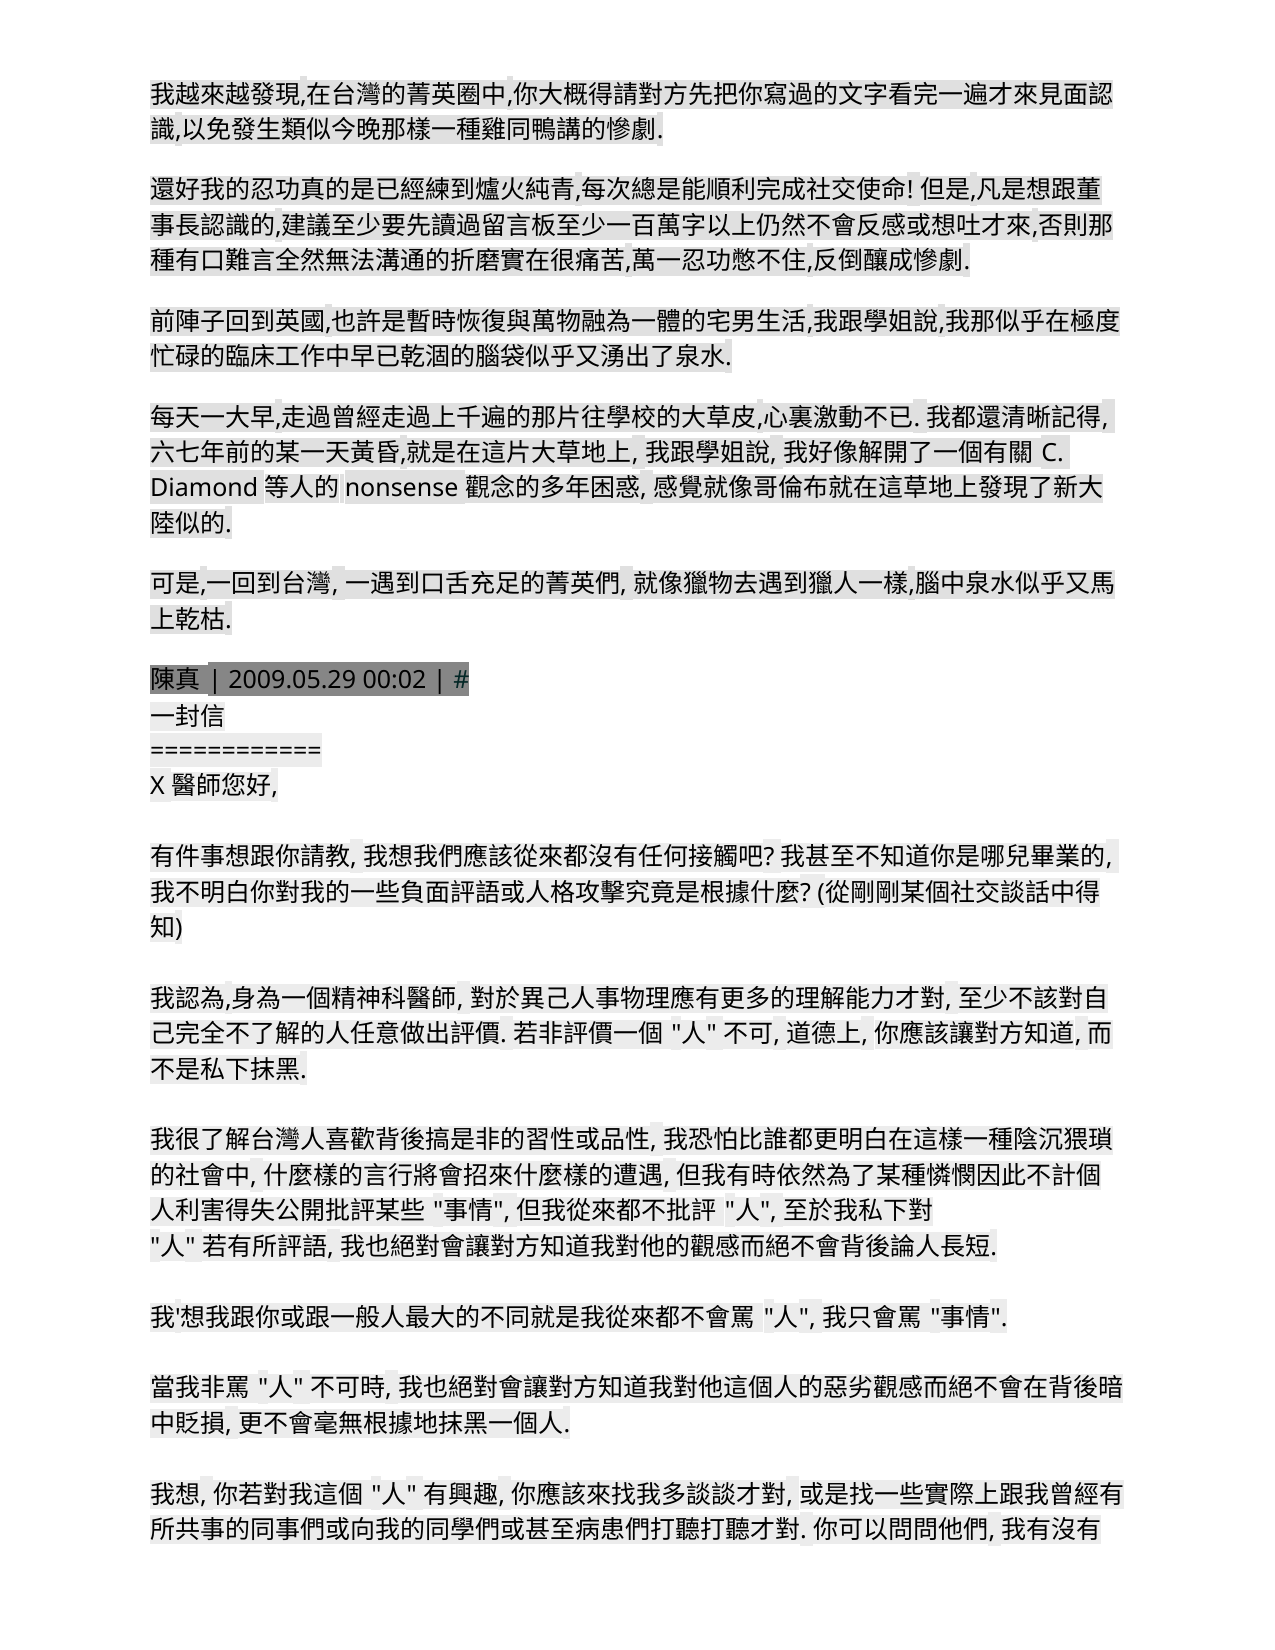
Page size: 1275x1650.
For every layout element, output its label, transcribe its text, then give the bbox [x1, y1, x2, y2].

text 前陣子回到英國,也許是暫時恢復與萬物融為一體的宅男生活,我跟學姐說,我那似乎在極度忙碌的臨床工作中早已乾涸的腦袋似乎又湧出了泉水. [150, 302, 1125, 373]
text 可是,一回到台灣, 一遇到口舌充足的菁英們, 就像獵物去遇到獵人一樣,腦中泉水似乎又馬上乾枯. [150, 564, 1125, 635]
text 每天一大早,走過曾經走過上千遍的那片往學校的大草皮,心裏激動不已. 我都還清晰記得, 六七年前的某一天黃昏,就是在這片大草地上, 我跟學姐說, 我好像解開了一個有關 C. Diamond 等人的nonsense 觀念的多年困惑, 感覺就像哥倫布就在這草地上發現了新大陸似的. [150, 398, 1125, 539]
text 我越來越發現,在台灣的菁英圈中,你大概得請對方先把你寫過的文字看完一遍才來見面認識,以免發生類似今晚那樣一種雞同鴨講的慘劇. [150, 75, 1125, 146]
text 陳真 | 2009.05.29 00:02 | # [150, 660, 1125, 696]
text 還好我的忍功真的是已經練到爐火純青,每次總是能順利完成社交使命! 但是,凡是想跟董事長認識的,建議至少要先讀過留言板至少一百萬字以上仍然不會反感或想吐才來,否則那種有口難言全然無法溝通的折磨實在很痛苦,萬一忍功憋不住,反倒釀成慘劇. [150, 171, 1125, 277]
text 一封信 ============ X 醫師您好, 有件事想跟你請教, 我想我們應該從來都沒有任何接觸吧? 我甚至不知道你是哪兒畢業的, 我不明白你對我的一些負面評語或人格攻擊究竟是根據什麼? (從剛剛某個社交談話中得知) 我認為,身為一個精神科醫師, 對於異己人事物理應有更多的理解能力才對, 至少不該對自己完全不了解的人任意做出評價. 若非評價一個 "人" 不可, 道德上, 你應該讓對方知道, 而不是私下抹黑. 我很了解台灣人喜歡背後搞是非的習性或品性, 我恐怕比誰都更明白在這樣一種陰沉猥瑣的社會中, 什麼樣的言行將會招來什麼樣的遭遇, 但我有時依然為了某種憐憫因此不計個人利害得失公開批評某些 "事情", 但我從來都不批評 "人", 至於我私下對 "人" 若有所評語, 我也絕對會讓對方知道我對他的觀感而絕不會背後論人長短. 我'想我跟你或跟一般人最大的不同就是我從來都不會罵 "人", 我只會罵 "事情". 當我非罵 "人" 不可時, 我也絕對會讓對方知道我對他這個人的惡劣觀感而絕不會在背後暗中貶損, 更不會毫無根據地抹黑一個人. 我想, 你若對我這個 "人" 有興趣, 你應該來找我多談談才對, 或是找一些實際上跟我曾經有所共事的同事們或向我的同學們或甚至病患們打聽打聽才對. 你可以問問他們, 我有沒有 [150, 696, 1125, 1546]
